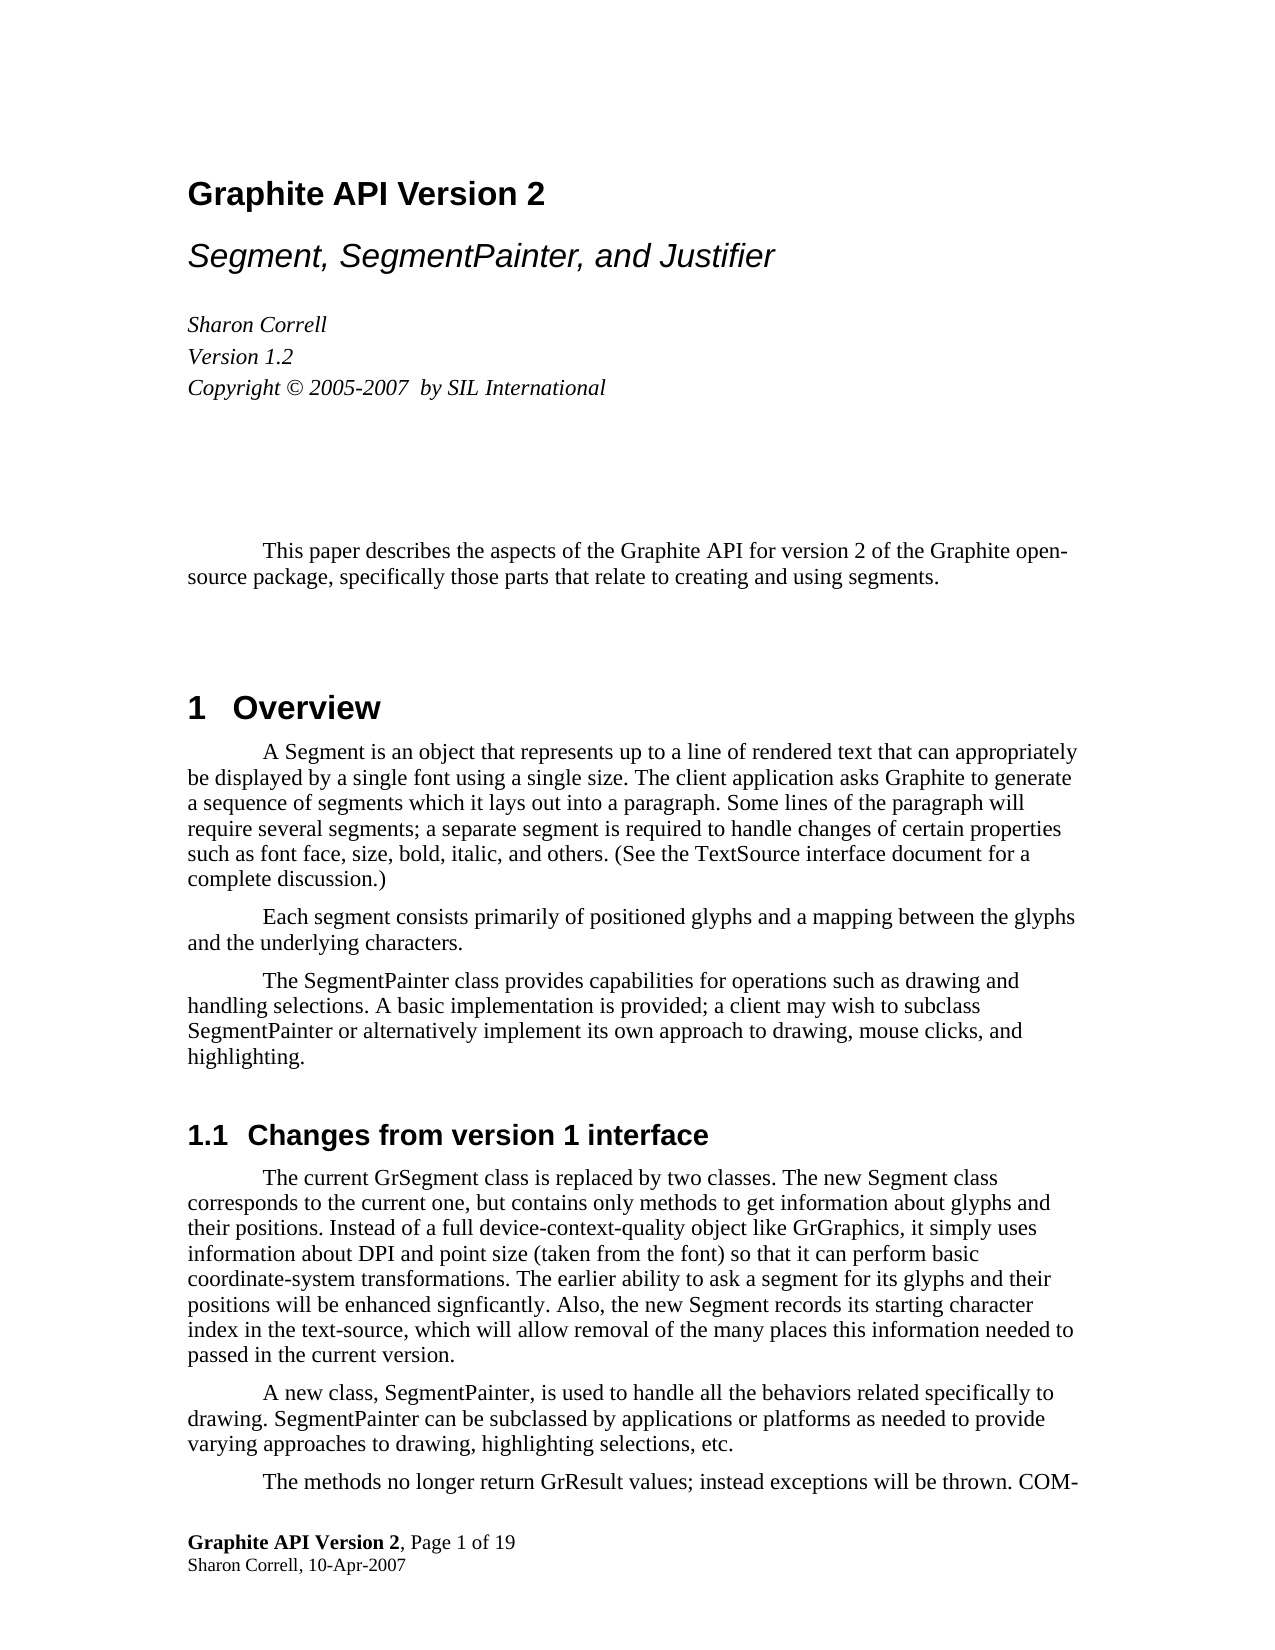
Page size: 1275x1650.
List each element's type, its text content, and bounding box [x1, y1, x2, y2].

subtitle Changes from version 1 interface [187, 1119, 1087, 1152]
title Segment, SegmentPainter, and Justifier [187, 237, 1087, 274]
subtitle Sharon Correll [187, 312, 1087, 337]
text A Segment is an object that represents up to a line of rendered text that can appropriately be displayed by a single font using a single size. The client application asks Graphite to generate a sequence of segments which it lays out into a paragraph. Some lines of the paragraph will require several segments; a separate segment is required to handle changes of certain properties such as font face, size, bold, italic, and others. (See the TextSource interface document for a complete discussion.) [187, 739, 1087, 892]
text Each segment consists primarily of positioned glyphs and a mapping between the glyphs and the underlying characters. [187, 904, 1087, 955]
title Graphite API Version 2 [187, 175, 1087, 212]
subtitle Overview [187, 689, 1087, 727]
subtitle Copyright © 2005-2007 by SIL International [187, 375, 1087, 401]
subtitle Version 1.2 [187, 344, 1087, 369]
text The SegmentPainter class provides capabilities for operations such as drawing and handling selections. A basic implementation is provided; a client may wish to subclass SegmentPainter or alternatively implement its own approach to drawing, mouse clicks, and highlighting. [187, 968, 1087, 1069]
text The methods no longer return GrResult values; instead exceptions will be thrown. COM- [187, 1469, 1087, 1494]
text This paper describes the aspects of the Graphite API for version 2 of the Graphite open-source package, specifically those parts that relate to creating and using segments. [187, 538, 1087, 589]
text A new class, SegmentPainter, is used to handle all the behaviors related specifically to drawing. SegmentPainter can be subclassed by applications or platforms as needed to provide varying approaches to drawing, highlighting selections, etc. [187, 1380, 1087, 1457]
text The current GrSegment class is replaced by two classes. The new Segment class corresponds to the current one, but contains only methods to get information about glyphs and their positions. Instead of a full device-context-quality object like GrGraphics, it simply uses information about DPI and point size (taken from the font) so that it can perform basic coordinate-system transformations. The earlier ability to ask a segment for its glyphs and their positions will be enhanced signficantly. Also, the new Segment records its starting character index in the text-source, which will allow removal of the many places this information needed to passed in the current version. [187, 1164, 1087, 1368]
